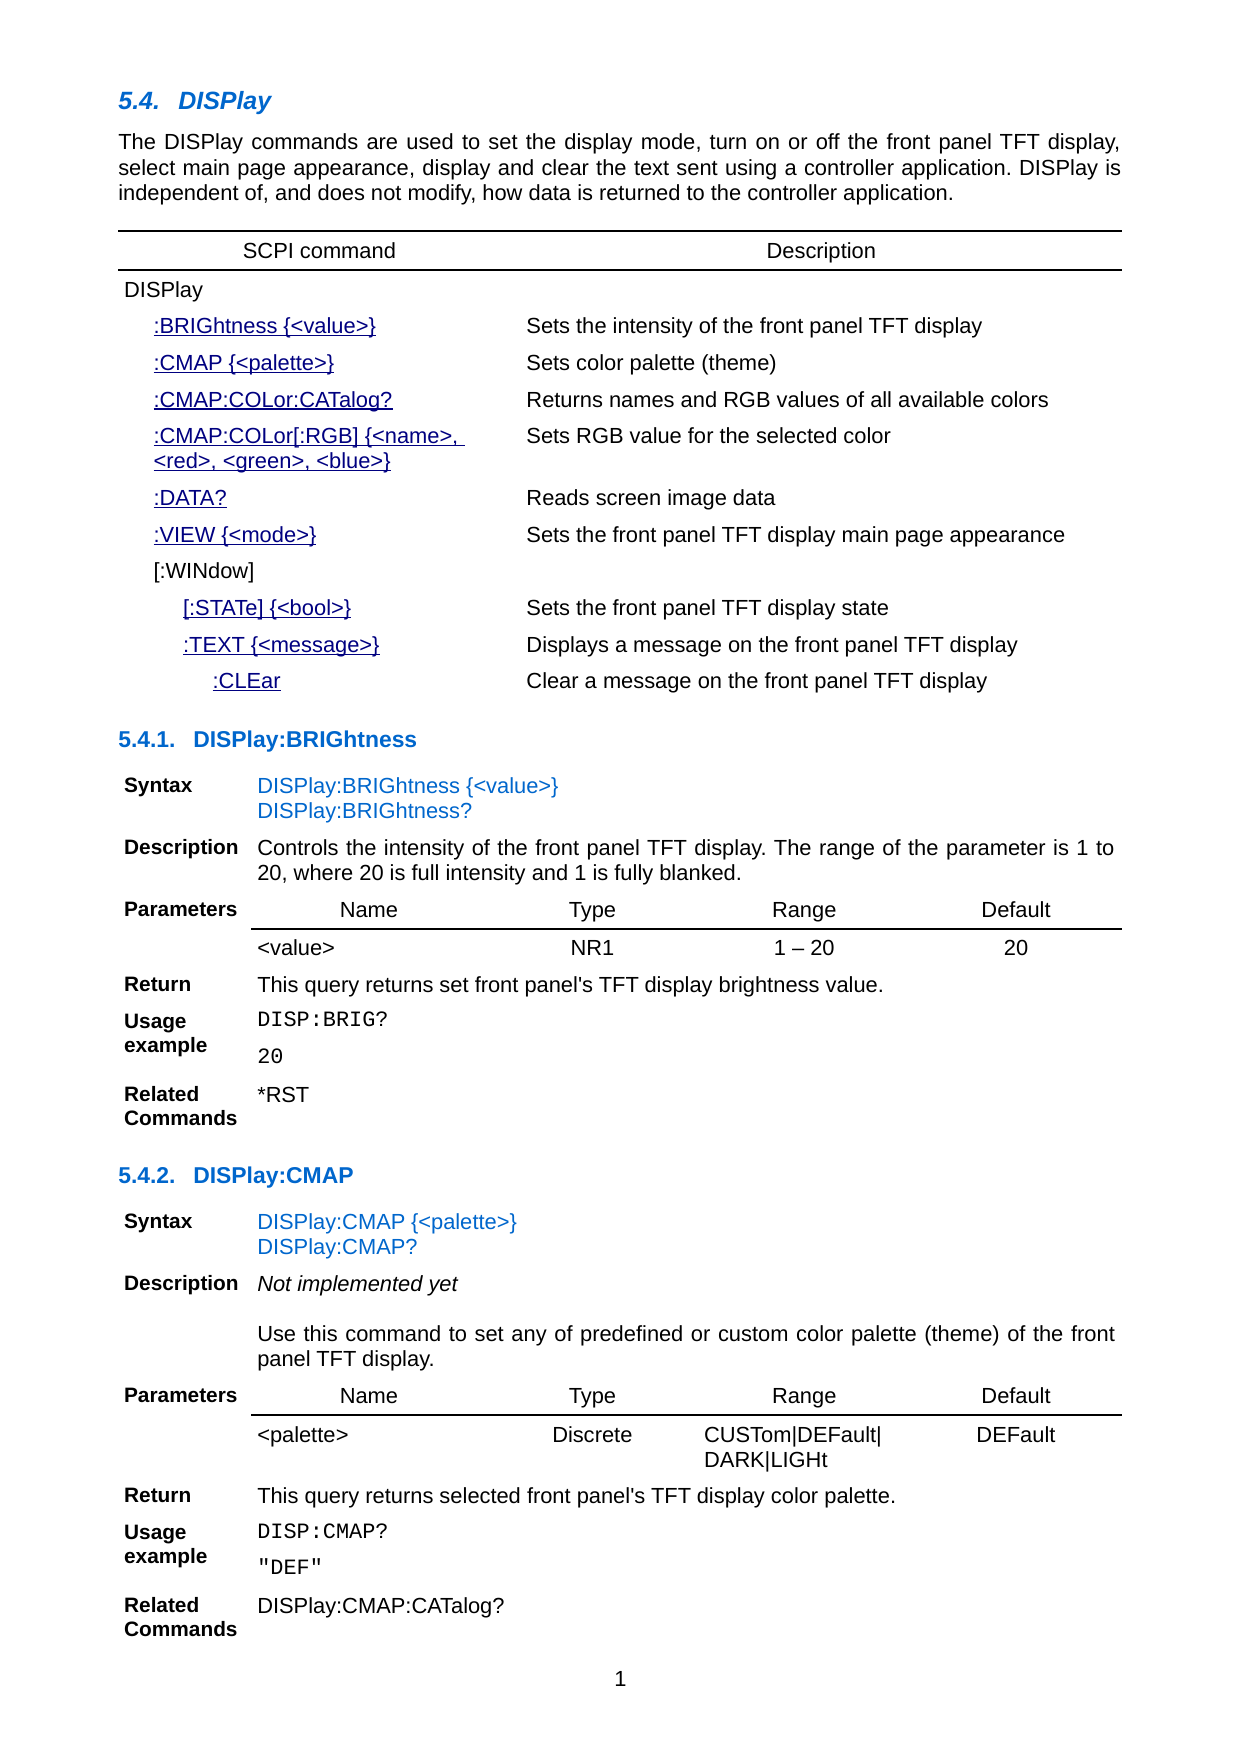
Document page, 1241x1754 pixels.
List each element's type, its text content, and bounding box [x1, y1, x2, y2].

table_cell Name [251, 891, 486, 927]
table_cell Related Commands [118, 1076, 251, 1135]
table_cell DISP:CMAP? "DEF" [251, 1514, 1122, 1587]
table_header Syntax [118, 767, 251, 829]
table_cell Returns names and RGB values of all available colors [521, 381, 1122, 417]
subtitle DISPlay:BRIGhtness [118, 726, 1122, 752]
table_cell [521, 553, 1122, 589]
table_cell Sets the front panel TFT display main page appearance [521, 516, 1122, 553]
table_cell 1 – 20 [698, 930, 910, 966]
table_cell <value> [251, 930, 486, 966]
table_cell Return [118, 1478, 251, 1514]
table_cell :CMAP:COLor:CATalog? [118, 381, 521, 417]
table_cell Sets RGB value for the selected color [521, 418, 1122, 479]
table_cell Usage example [118, 1514, 251, 1587]
table_cell :CLEar [118, 663, 521, 699]
table_cell Not implemented yet Use this command to set any of predefined or custom color palette (theme) of the front panel TFT display. [251, 1265, 1122, 1377]
table_cell :CMAP:COLor[:RGB] {<name>, <red>, <green>, <blue>} [118, 418, 521, 479]
table_cell DISPlay:CMAP:CATalog? [251, 1587, 1122, 1646]
table_cell DISPlay [118, 271, 521, 307]
table_cell *RST [251, 1076, 1122, 1135]
table_cell Usage example [118, 1003, 251, 1076]
table_cell [:WINdow] [118, 553, 521, 589]
table_cell Parameters [118, 1377, 251, 1478]
table_cell This query returns set front panel's TFT display brightness value. [251, 966, 1122, 1003]
table_cell Related Commands [118, 1587, 251, 1646]
table_header DISPlay:CMAP {<palette>} DISPlay:CMAP? [251, 1203, 1122, 1265]
table_cell Return [118, 966, 251, 1003]
table_cell :VIEW {<mode>} [118, 516, 521, 553]
table_cell DEFault [910, 1416, 1122, 1478]
table_cell Sets the intensity of the front panel TFT display [521, 308, 1122, 344]
table_cell CUSTom|DEFault|DARK|LIGHt [698, 1416, 910, 1478]
table_cell Range [698, 891, 910, 927]
table_cell <palette> [251, 1416, 486, 1478]
table_header SCPI command [118, 232, 521, 269]
table_cell NR1 [486, 930, 698, 966]
table_cell :BRIGhtness {<value>} [118, 308, 521, 344]
table_cell Displays a message on the front panel TFT display [521, 626, 1122, 663]
table_cell :DATA? [118, 479, 521, 516]
table_cell Sets color palette (theme) [521, 344, 1122, 381]
text The DISPlay commands are used to set the display mode, turn on or off the front panel TFT display, select main page appearance, display and clear the text sent using a controller application. DISPlay is independent of, and does not modify, how data is returned to the controller application. [118, 129, 1122, 205]
table_cell DISP:BRIG? 20 [251, 1003, 1122, 1076]
table_cell Type [486, 891, 698, 927]
table_header DISPlay:BRIGhtness {<value>} DISPlay:BRIGhtness? [251, 767, 1122, 829]
table_cell Name [251, 1377, 486, 1414]
table_cell Type [486, 1377, 698, 1414]
table_cell Default [910, 891, 1122, 927]
table_cell Clear a message on the front panel TFT display [521, 663, 1122, 699]
table_cell :TEXT {<message>} [118, 626, 521, 663]
table_cell Description [118, 1265, 251, 1377]
table_cell Description [118, 829, 251, 891]
subtitle DISPlay [118, 86, 1122, 114]
table_cell :CMAP {<palette>} [118, 344, 521, 381]
table_cell Controls the intensity of the front panel TFT display. The range of the parameter is 1 to 20, where 20 is full intensity and 1 is fully blanked. [251, 829, 1122, 891]
table_cell Reads screen image data [521, 479, 1122, 516]
table_cell Discrete [486, 1416, 698, 1478]
subtitle DISPlay:CMAP [118, 1162, 1122, 1188]
table_cell Range [698, 1377, 910, 1414]
table_header Syntax [118, 1203, 251, 1265]
table_header Description [521, 232, 1122, 269]
table_cell 20 [910, 930, 1122, 966]
table_cell Default [910, 1377, 1122, 1414]
table_cell This query returns selected front panel's TFT display color palette. [251, 1478, 1122, 1514]
table_cell Parameters [118, 891, 251, 966]
table_cell [:STATe] {<bool>} [118, 589, 521, 626]
table_cell [521, 271, 1122, 307]
table_cell Sets the front panel TFT display state [521, 589, 1122, 626]
